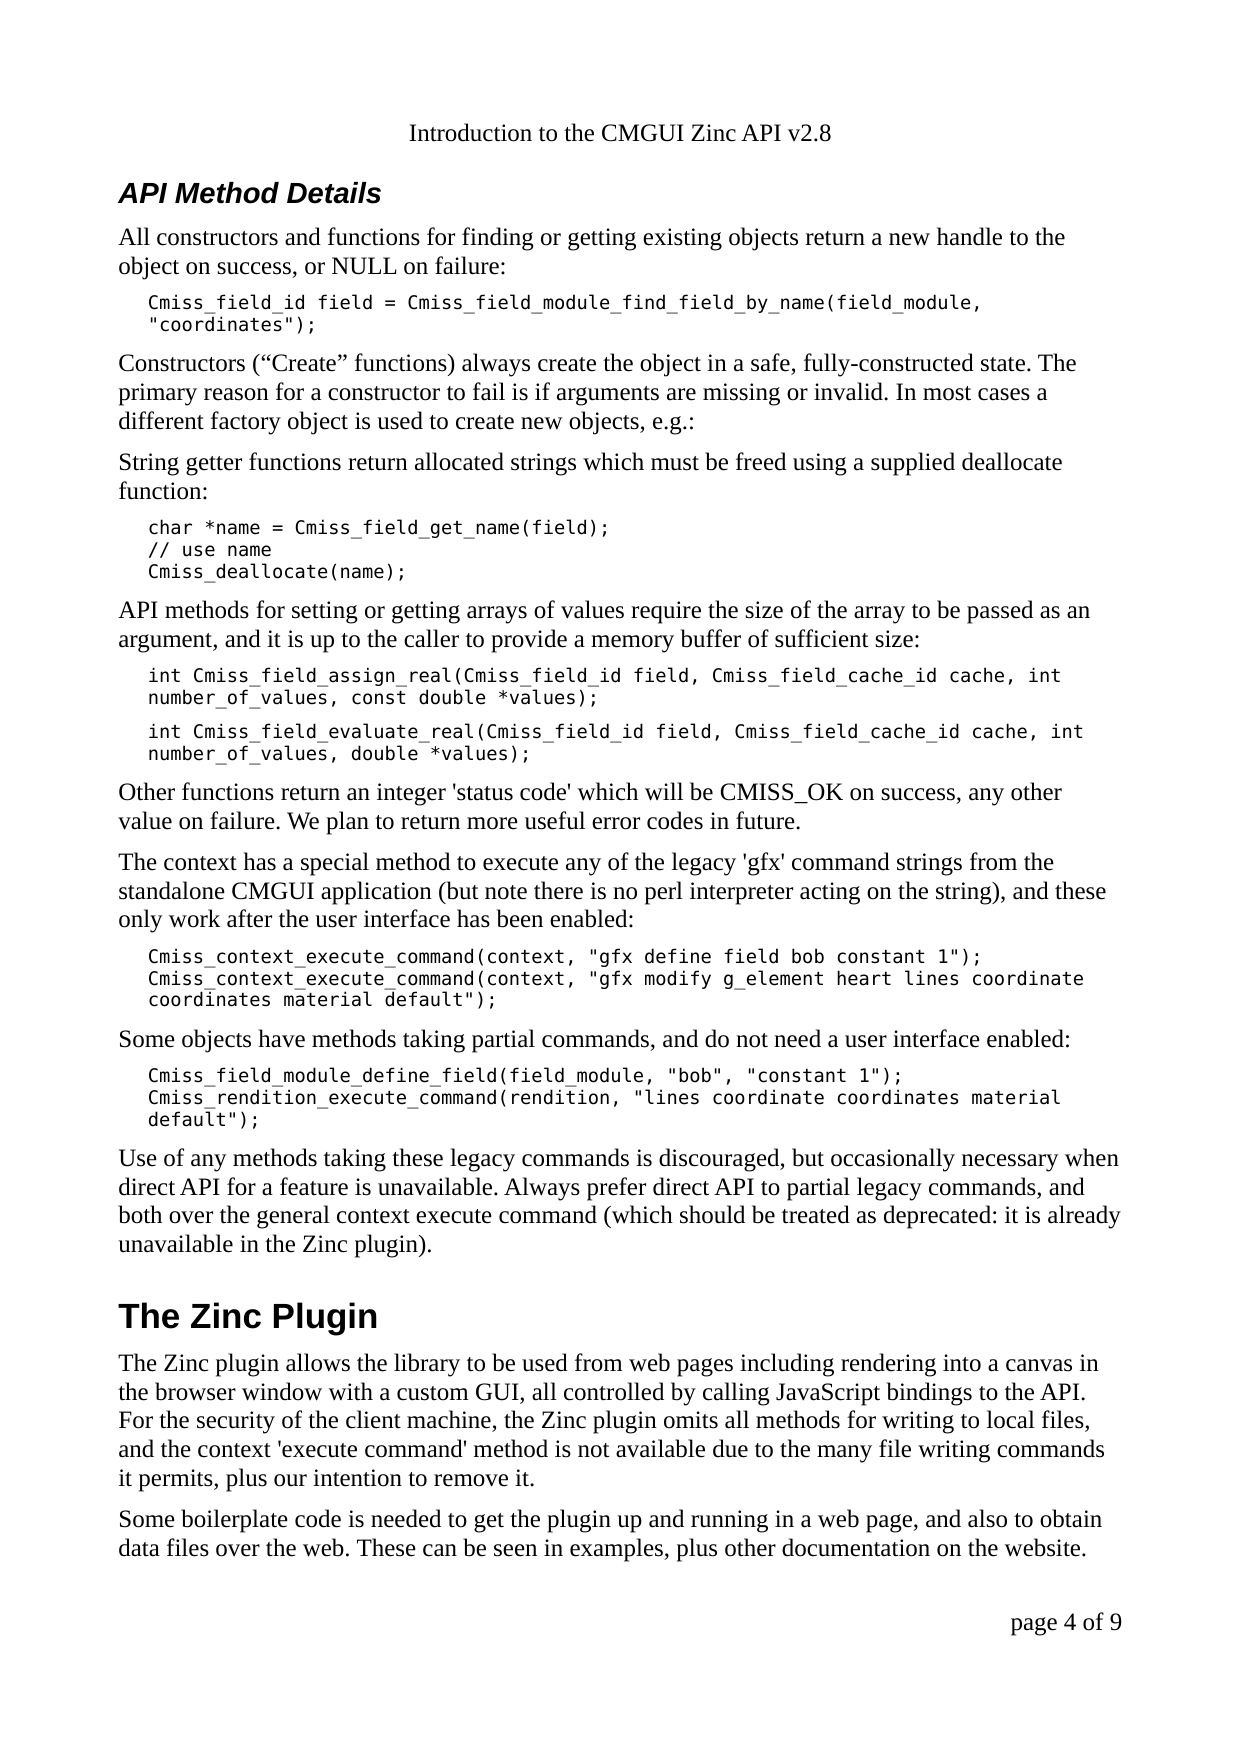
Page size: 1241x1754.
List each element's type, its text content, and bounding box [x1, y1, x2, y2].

text Some objects have methods taking partial commands, and do not need a user interface enabled: [118, 1024, 1122, 1052]
text Some boilerplate code is needed to get the plugin up and running in a web page, and also to obtain data files over the web. These can be seen in examples, plus other documentation on the website. [118, 1504, 1122, 1562]
text The Zinc plugin allows the library to be used from web pages including rendering into a canvas in the browser window with a custom GUI, all controlled by calling JavaScript bindings to the API. For the security of the client machine, the Zinc plugin omits all methods for writing to local files, and the context 'execute command' method is not available due to the many file writing commands it permits, plus our intention to remove it. [118, 1348, 1122, 1492]
text API methods for setting or getting arrays of values require the size of the array to be passed as an argument, and it is up to the caller to provide a memory buffer of sufficient size: [118, 595, 1122, 652]
text Use of any methods taking these legacy commands is discouraged, but occasionally necessary when direct API for a feature is unavailable. Always prefer direct API to partial legacy commands, and both over the general context execute command (which should be treated as deprecated: it is already unavailable in the Zinc plugin). [118, 1143, 1122, 1258]
text All constructors and functions for finding or getting existing objects return a new handle to the object on success, or NULL on failure: [118, 222, 1122, 280]
text Cmiss_field_id field = Cmiss_field_module_find_field_by_name(field_module, "coordinates"); [148, 292, 1122, 336]
text The context has a special method to execute any of the legacy 'gfx' command strings from the standalone CMGUI application (but note there is no perl interpreter acting on the string), and these only work after the user interface has been enabled: [118, 847, 1122, 933]
text Cmiss_field_module_define_field(field_module, "bob", "constant 1"); Cmiss_rendition_execute_command(rendition, "lines coordinate coordinates material default"); [148, 1065, 1122, 1130]
text String getter functions return allocated strings which must be freed using a supplied deallocate function: [118, 447, 1122, 504]
text int Cmiss_field_evaluate_real(Cmiss_field_id field, Cmiss_field_cache_id cache, int number_of_values, double *values); [148, 721, 1122, 765]
text Constructors (“Create” functions) always create the object in a safe, fully-constructed state. The primary reason for a constructor to fail is if arguments are missing or invalid. In most cases a different factory object is used to create new objects, e.g.: [118, 348, 1122, 434]
text Other functions return an integer 'status code' which will be CMISS_OK on success, any other value on failure. We plan to return more useful error codes in future. [118, 777, 1122, 834]
text int Cmiss_field_assign_real(Cmiss_field_id field, Cmiss_field_cache_id cache, int number_of_values, const double *values); [148, 665, 1122, 708]
text char *name = Cmiss_field_get_name(field); // use name Cmiss_deallocate(name); [148, 517, 1122, 582]
text Cmiss_context_execute_command(context, "gfx define field bob constant 1"); Cmiss_context_execute_command(context, "gfx modify g_element heart lines coordinate coordinates material default"); [148, 946, 1122, 1011]
subtitle API Method Details [118, 176, 1122, 210]
subtitle The Zinc Plugin [118, 1295, 1122, 1335]
